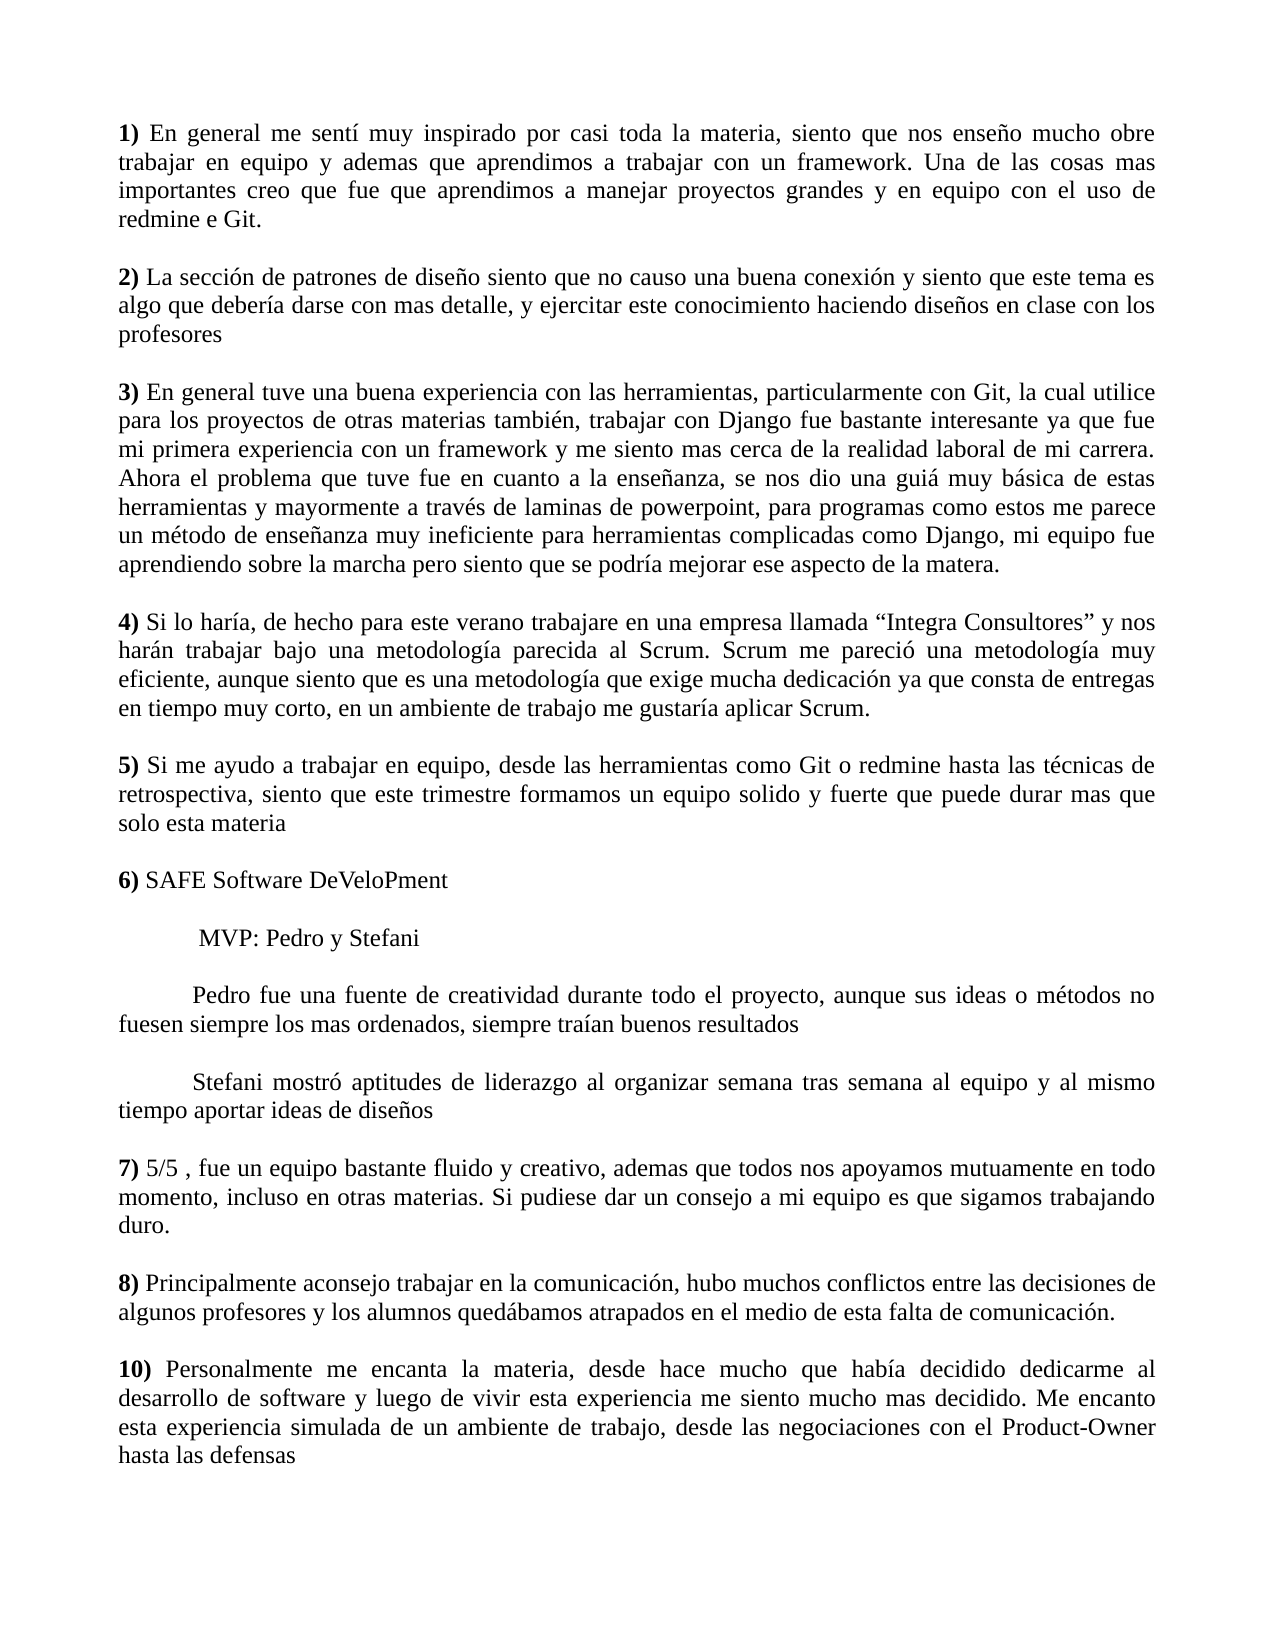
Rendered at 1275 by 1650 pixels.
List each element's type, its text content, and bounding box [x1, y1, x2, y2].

text 1) En general me sentí muy inspirado por casi toda la materia, siento que nos enseño mucho obre trabajar en equipo y ademas que aprendimos a trabajar con un framework. Una de las cosas mas importantes creo que fue que aprendimos a manejar proyectos grandes y en equipo con el uso de redmine e Git. [118, 118, 1157, 233]
text 8) Principalmente aconsejo trabajar en la comunicación, hubo muchos conflictos entre las decisiones de algunos profesores y los alumnos quedábamos atrapados en el medio de esta falta de comunicación. [118, 1268, 1157, 1326]
text 6) SAFE Software DeVeloPment [118, 866, 1157, 894]
text Pedro fue una fuente de creatividad durante todo el proyecto, aunque sus ideas o métodos no fuesen siempre los mas ordenados, siempre traían buenos resultados [118, 981, 1157, 1038]
text 5) Si me ayudo a trabajar en equipo, desde las herramientas como Git o redmine hasta las técnicas de retrospectiva, siento que este trimestre formamos un equipo solido y fuerte que puede durar mas que solo esta materia [118, 751, 1157, 837]
text MVP: Pedro y Stefani [118, 923, 1157, 952]
text Stefani mostró aptitudes de liderazgo al organizar semana tras semana al equipo y al mismo tiempo aportar ideas de diseños [118, 1067, 1157, 1124]
text 2) La sección de patrones de diseño siento que no causo una buena conexión y siento que este tema es algo que debería darse con mas detalle, y ejercitar este conocimiento haciendo diseños en clase con los profesores [118, 262, 1157, 348]
text 7) 5/5 , fue un equipo bastante fluido y creativo, ademas que todos nos apoyamos mutuamente en todo momento, incluso en otras materias. Si pudiese dar un consejo a mi equipo es que sigamos trabajando duro. [118, 1153, 1157, 1239]
text 3) En general tuve una buena experiencia con las herramientas, particularmente con Git, la cual utilice para los proyectos de otras materias también, trabajar con Django fue bastante interesante ya que fue mi primera experiencia con un framework y me siento mas cerca de la realidad laboral de mi carrera. Ahora el problema que tuve fue en cuanto a la enseñanza, se nos dio una guiá muy básica de estas herramientas y mayormente a través de laminas de powerpoint, para programas como estos me parece un método de enseñanza muy ineficiente para herramientas complicadas como Django, mi equipo fue aprendiendo sobre la marcha pero siento que se podría mejorar ese aspecto de la matera. [118, 377, 1157, 578]
text 4) Si lo haría, de hecho para este verano trabajare en una empresa llamada “Integra Consultores” y nos harán trabajar bajo una metodología parecida al Scrum. Scrum me pareció una metodología muy eficiente, aunque siento que es una metodología que exige mucha dedicación ya que consta de entregas en tiempo muy corto, en un ambiente de trabajo me gustaría aplicar Scrum. [118, 607, 1157, 722]
text 10) Personalmente me encanta la materia, desde hace mucho que había decidido dedicarme al desarrollo de software y luego de vivir esta experiencia me siento mucho mas decidido. Me encanto esta experiencia simulada de un ambiente de trabajo, desde las negociaciones con el Product-Owner hasta las defensas [118, 1354, 1157, 1469]
